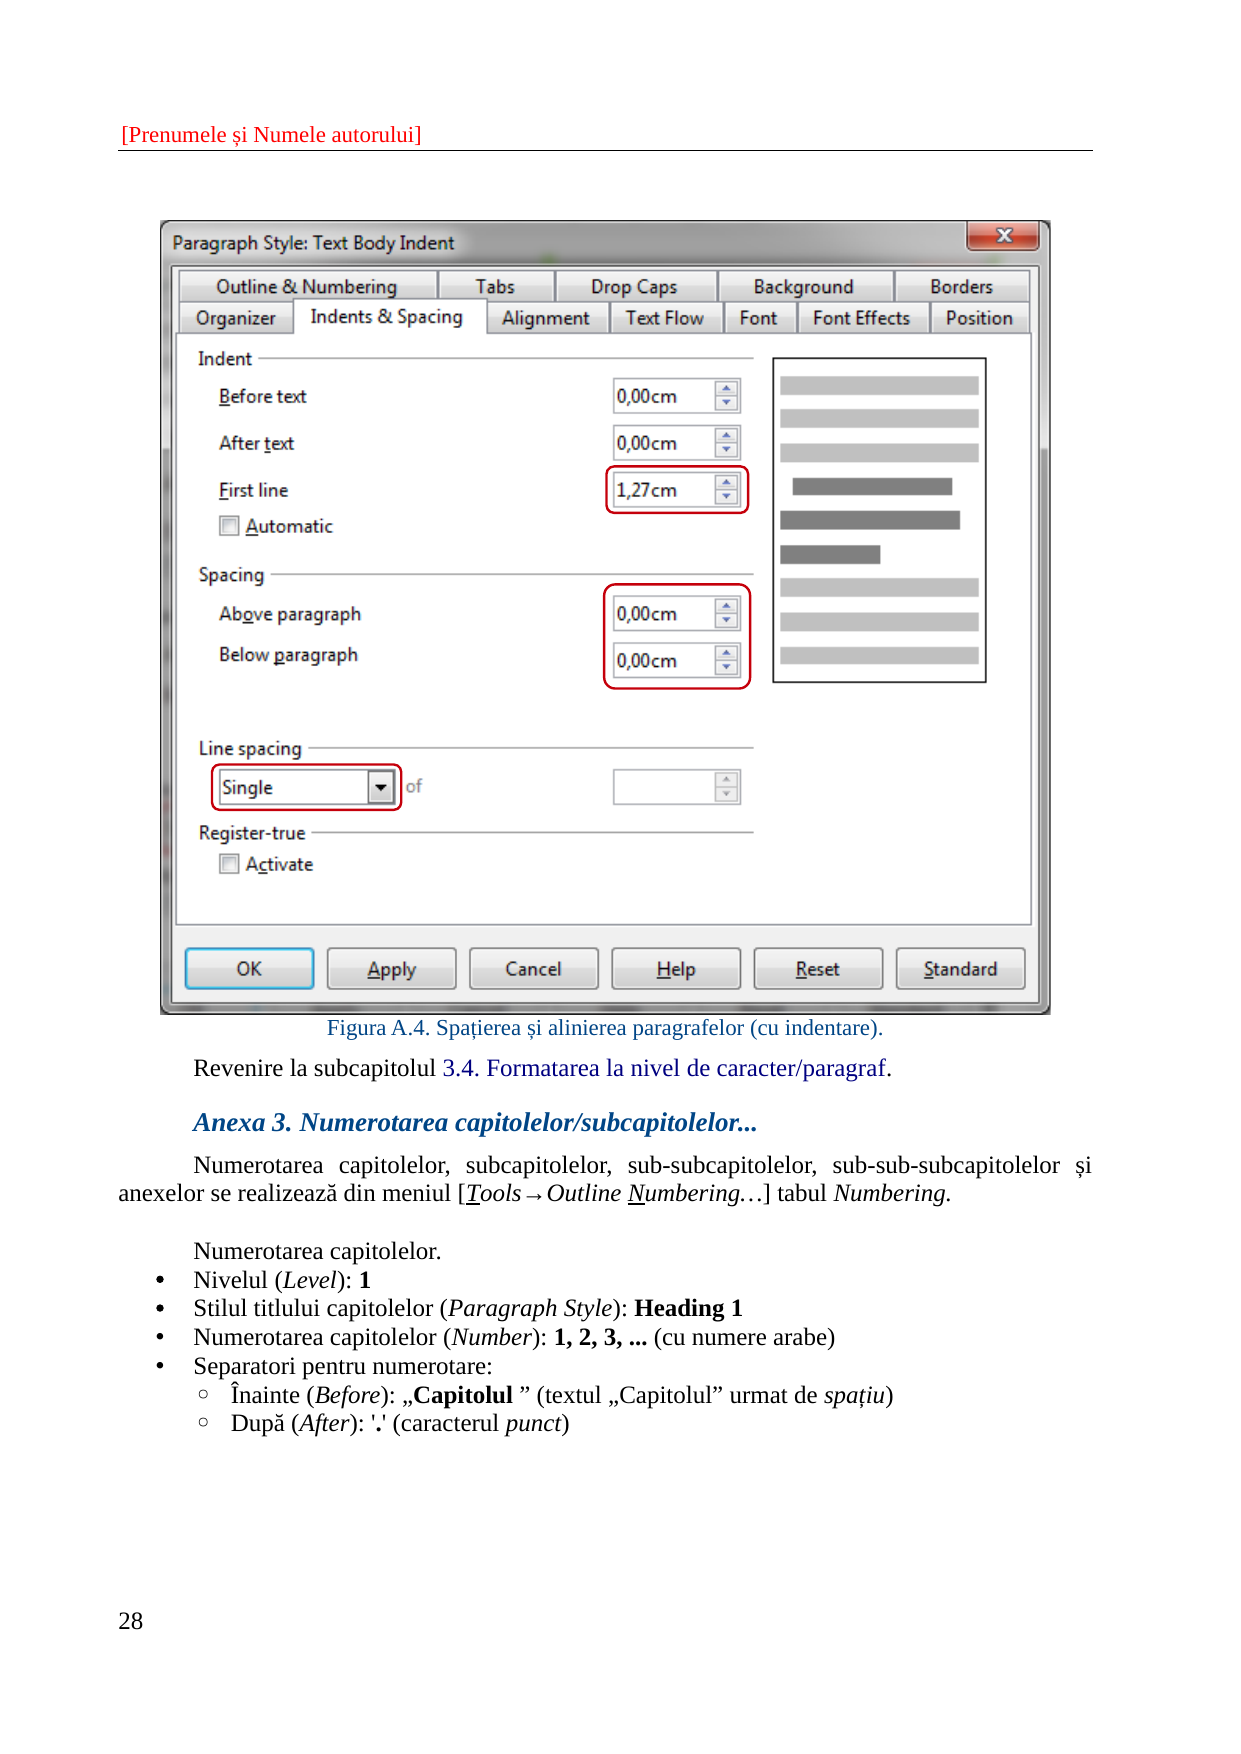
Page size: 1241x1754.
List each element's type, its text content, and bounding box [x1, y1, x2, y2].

list Nivelul (Level): 1 [156, 1265, 1093, 1293]
picture [160, 220, 1051, 1015]
text Figura A.4. Spațierea și alinierea paragrafelor (cu indentare). [118, 221, 1092, 1041]
text Revenire la subcapitolul 3.4. Formatarea la nivel de caracter/paragraf. [118, 981, 1093, 1081]
list Înainte (Before): „Capitolul ” (textul „Capitolul” urmat de spațiu) [193, 1380, 1093, 1408]
subtitle Numerotarea capitolelor/subcapitolelor... [193, 1106, 1093, 1137]
list Numerotarea capitolelor (Number): 1, 2, 3, ... (cu numere arabe) [156, 1322, 1093, 1351]
list Stilul titlului capitolelor (Paragraph Style): Heading 1 [156, 1293, 1093, 1322]
list După (After): '.' (caracterul punct) [193, 1408, 1093, 1437]
list Separatori pentru numerotare: [156, 1351, 1093, 1380]
text Numerotarea capitolelor, subcapitolelor, sub-subcapitolelor, sub-sub-subcapitolelor și anexelor se realizează din meniul [Tools→Outline Numbering…] tabul Numbering. [118, 1150, 1093, 1207]
text Numerotarea capitolelor. [118, 1236, 1093, 1265]
